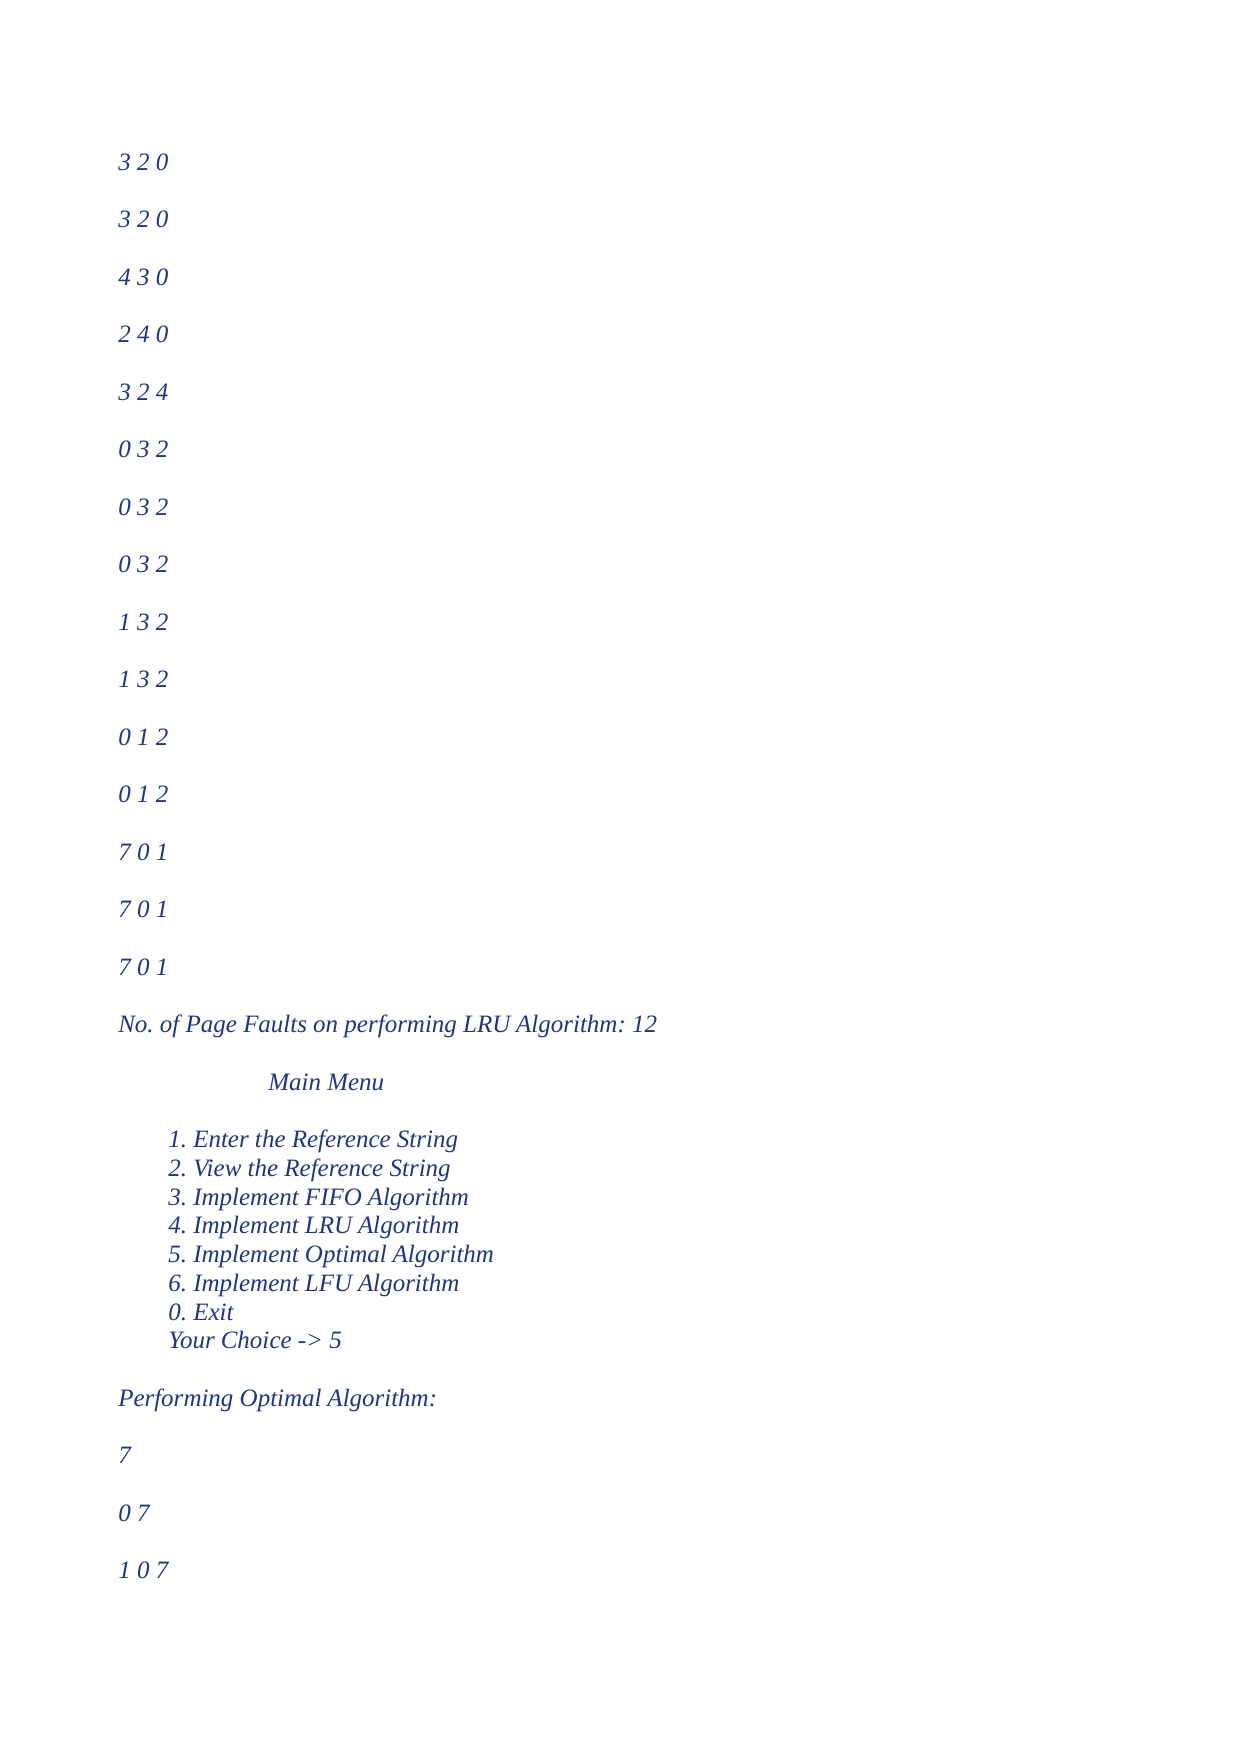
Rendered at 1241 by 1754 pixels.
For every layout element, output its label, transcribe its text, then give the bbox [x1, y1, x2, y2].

text 3 2 0 [118, 204, 1122, 233]
text 7 0 1 [118, 837, 1122, 866]
text 3 2 4 [118, 377, 1122, 406]
text 3 2 0 [118, 147, 1122, 176]
text 1 3 2 [118, 664, 1122, 693]
text 2. View the Reference String [118, 1153, 1122, 1182]
text 0 3 2 [118, 549, 1122, 578]
text 7 0 1 [118, 952, 1122, 981]
text 7 [118, 1441, 1122, 1469]
text 4. Implement LRU Algorithm [118, 1211, 1122, 1239]
text 0 3 2 [118, 434, 1122, 463]
text No. of Page Faults on performing LRU Algorithm: 12 [118, 1009, 1122, 1038]
text 4 3 0 [118, 262, 1122, 291]
text 1 0 7 [118, 1556, 1122, 1584]
text 0 7 [118, 1498, 1122, 1527]
text 2 4 0 [118, 319, 1122, 348]
text 1 3 2 [118, 607, 1122, 636]
text 1. Enter the Reference String [118, 1124, 1122, 1153]
text 3. Implement FIFO Algorithm [118, 1182, 1122, 1211]
text 0 3 2 [118, 492, 1122, 521]
text 5. Implement Optimal Algorithm [118, 1239, 1122, 1268]
text 7 0 1 [118, 894, 1122, 923]
text Performing Optimal Algorithm: [118, 1383, 1122, 1412]
text 0. Exit [118, 1297, 1122, 1326]
text 0 1 2 [118, 722, 1122, 751]
text 6. Implement LFU Algorithm [118, 1268, 1122, 1297]
text Main Menu [118, 1067, 1122, 1096]
text 0 1 2 [118, 779, 1122, 808]
text Your Choice -> 5 [118, 1326, 1122, 1354]
